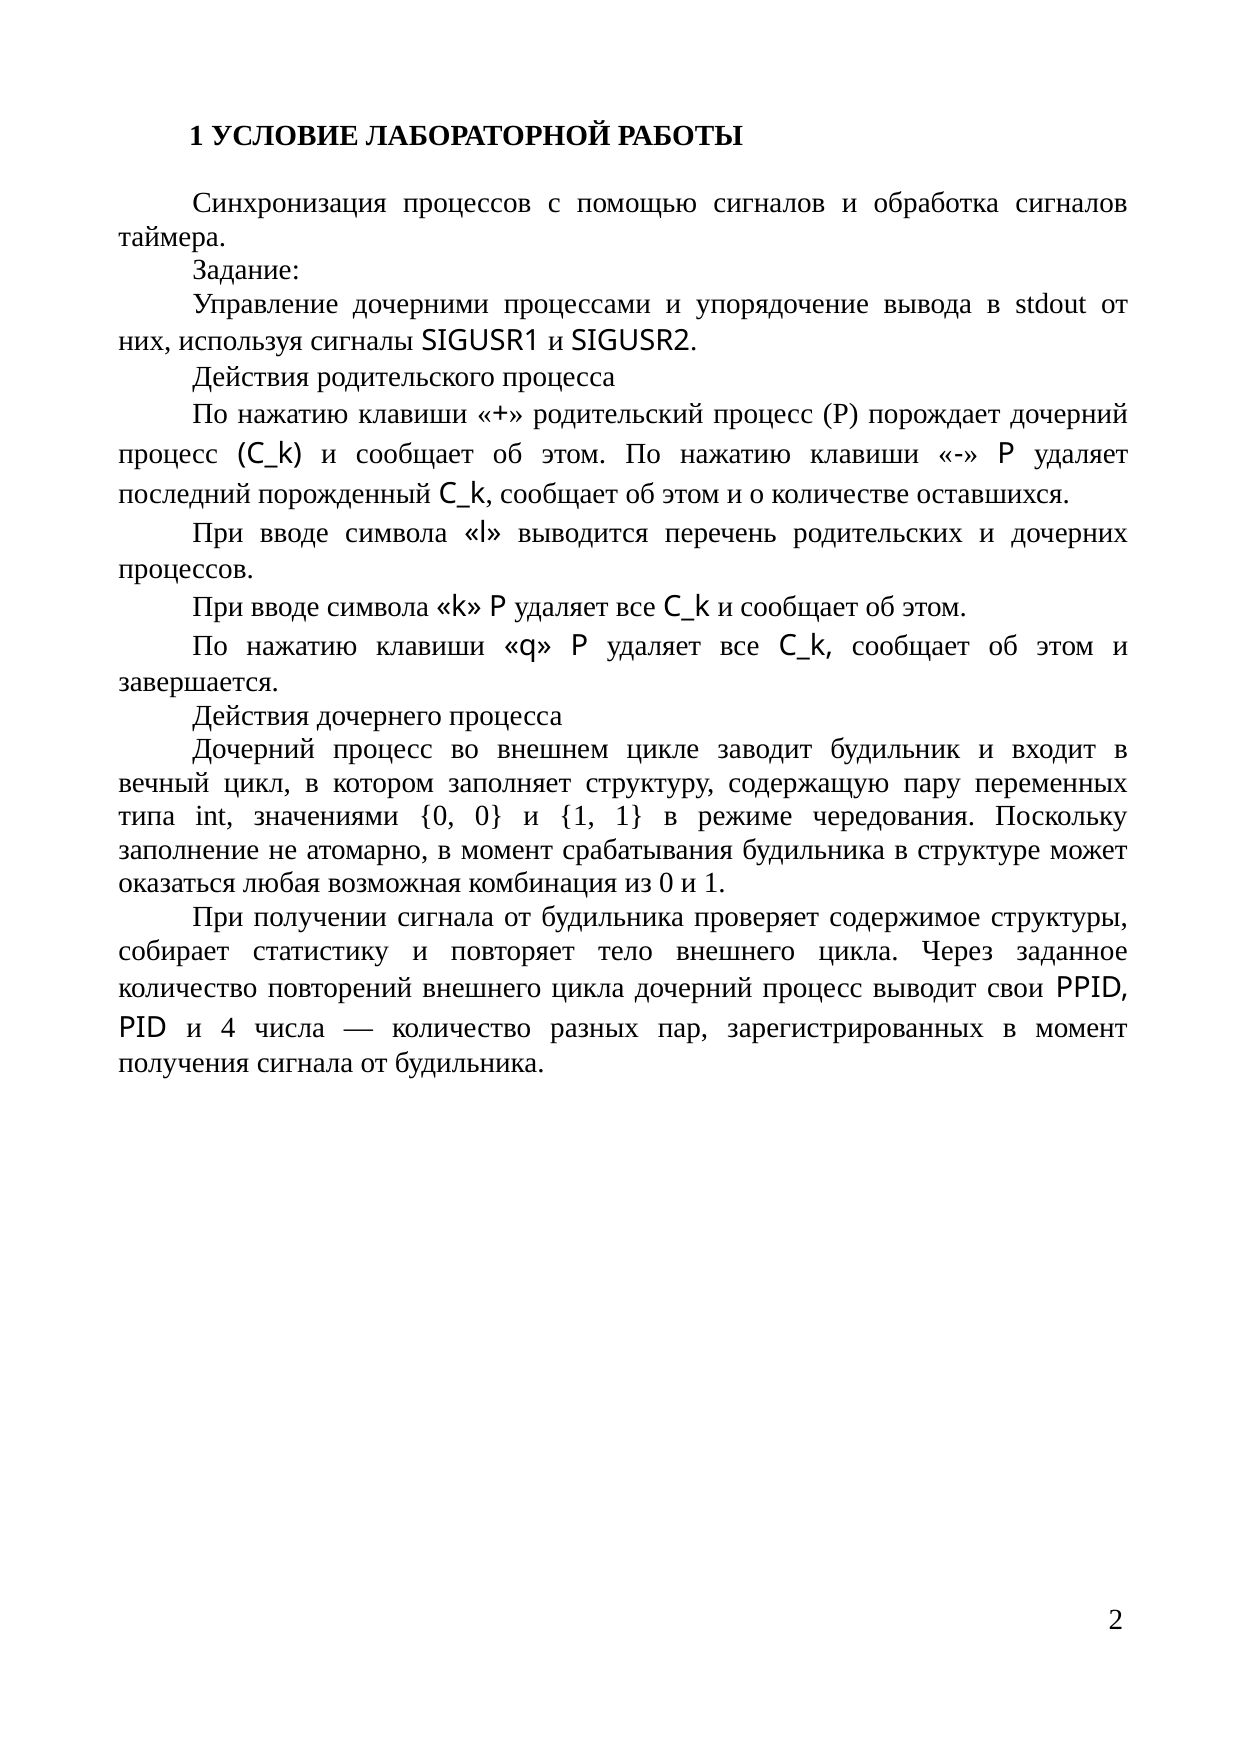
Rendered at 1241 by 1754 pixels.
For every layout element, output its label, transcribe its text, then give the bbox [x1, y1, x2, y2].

text Действия дочернего процесса [118, 698, 1128, 731]
text По нажатию клавиши «q» P удаляет все C_k, сообщает об этом и завершается. [118, 624, 1128, 698]
text При получении сигнала от будильника проверяет содержимое структуры, собирает статистику и повторяет тело внешнего цикла. Через заданное количество повторений внешнего цикла дочерний процесс выводит свои PPID, PID и 4 числа — количество разных пар, зарегистрированных в момент получения сигнала от будильника. [118, 899, 1128, 1079]
text При вводе символа «k» P удаляет все C_k и сообщает об этом. [118, 585, 1128, 624]
text Задание: [118, 252, 1128, 286]
text Действия родительского процесса [118, 359, 1128, 393]
text Дочерний процесс во внешнем цикле заводит будильник и входит в вечный цикл, в котором заполняет структуру, содержащую пару переменных типа int, значениями {0, 0} и {1, 1} в режиме чередования. Поскольку заполнение не атомарно, в момент срабатывания будильника в структуре может оказаться любая возможная комбинация из 0 и 1. [118, 731, 1128, 899]
title 1 УСЛОВИЕ ЛАБоРАТОРНОЙ РАБОТЫ [189, 118, 1128, 152]
text При вводе символа «l» выводится перечень родительских и дочерних процессов. [118, 512, 1128, 585]
text Синхронизация процессов с помощью сигналов и обработка сигналов таймера. [118, 185, 1128, 252]
text Управление дочерними процессами и упорядочение вывода в stdout от них, используя сигналы SIGUSR1 и SIGUSR2. [118, 286, 1128, 359]
text По нажатию клавиши «+» pодительский процесс (P) порождает дочерний процесс (C_k) и сообщает об этом. По нажатию клавиши «-» P удаляет последний порожденный C_k, сообщает об этом и о количестве оставшихся. [118, 393, 1128, 512]
